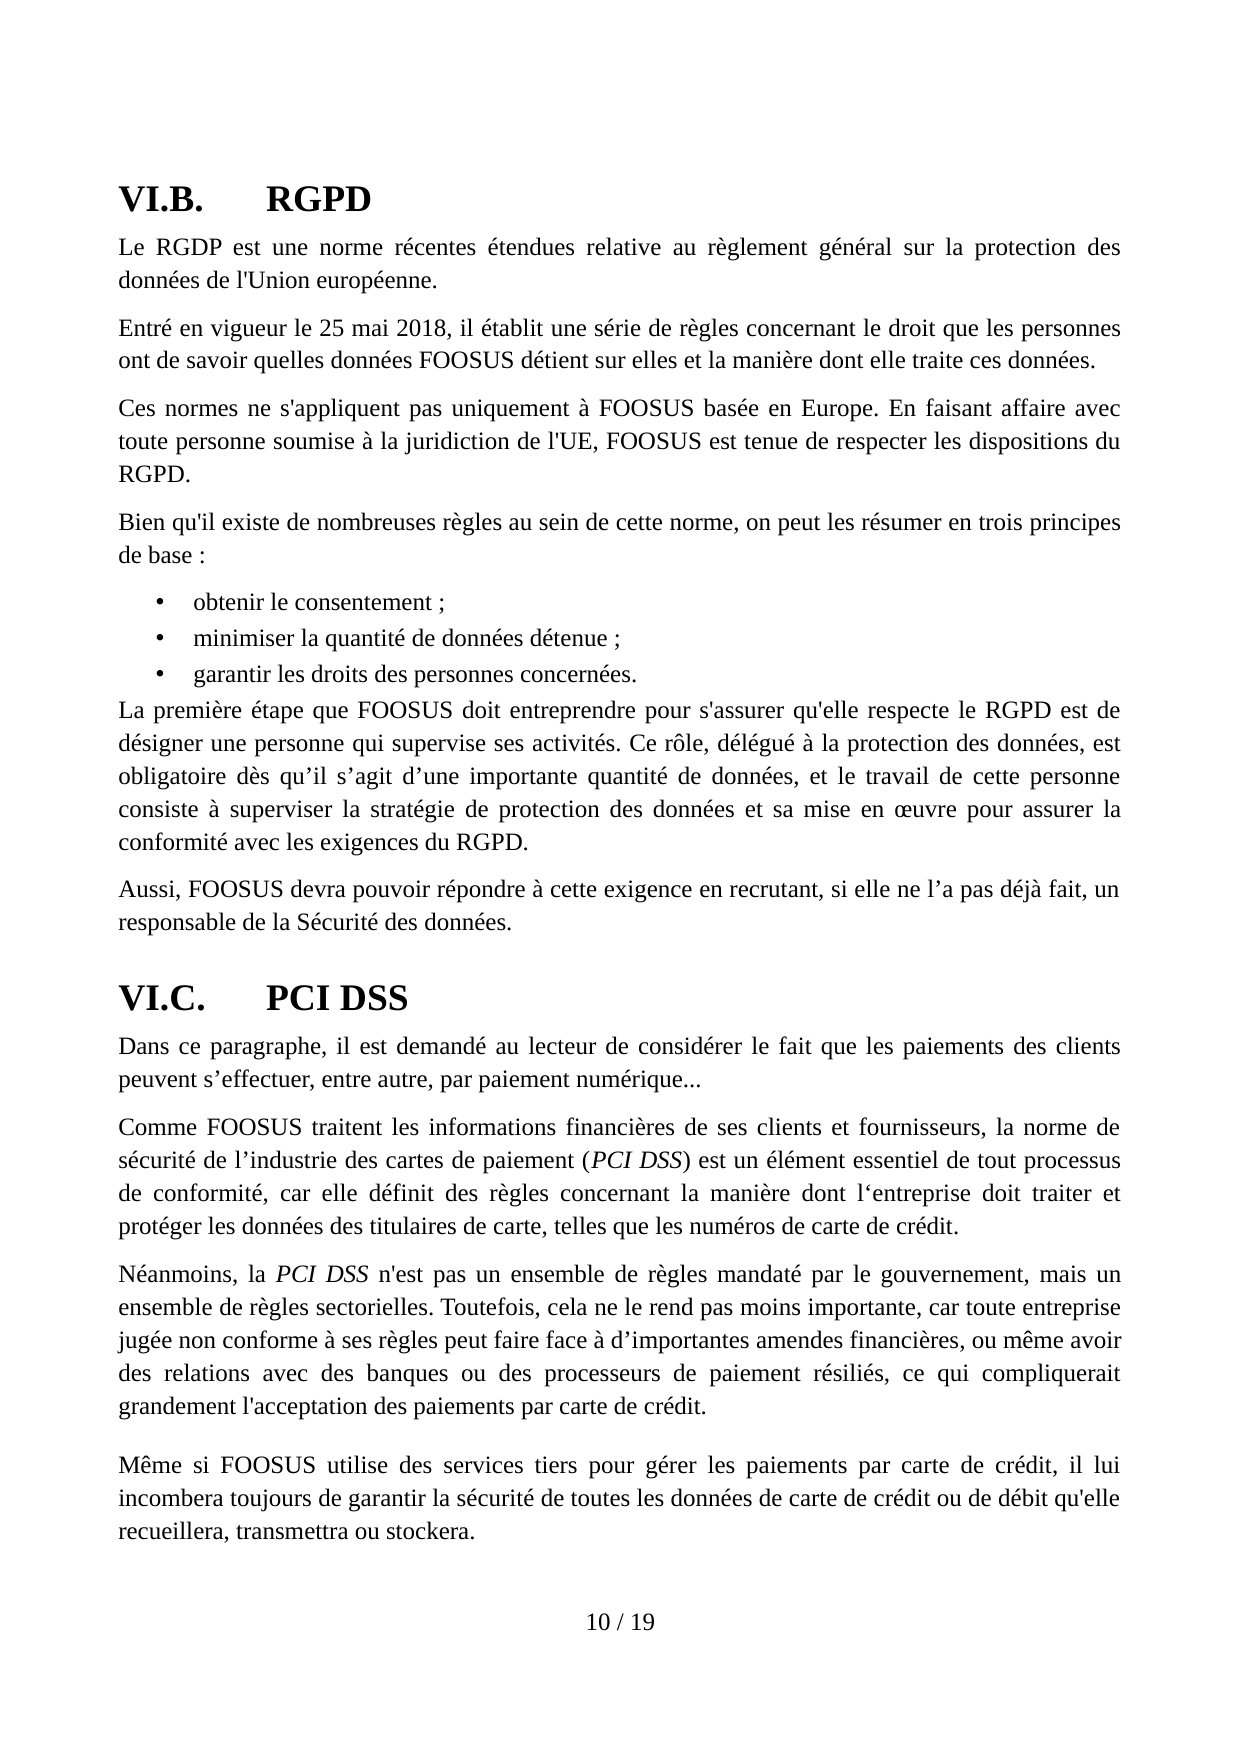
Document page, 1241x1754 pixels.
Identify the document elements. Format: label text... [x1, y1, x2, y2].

list garantir les droits des personnes concernées. [156, 659, 1122, 688]
text Le RGDP est une norme récentes étendues relative au règlement général sur la protection des données de l'Union européenne. [118, 232, 1122, 294]
text Ces normes ne s'appliquent pas uniquement à FOOSUS basée en Europe. En faisant affaire avec toute personne soumise à la juridiction de l'UE, FOOSUS est tenue de respecter les dispositions du RGPD. [118, 393, 1122, 488]
list minimiser la quantité de données détenue ; [156, 623, 1122, 652]
text La première étape que FOOSUS doit entreprendre pour s'assurer qu'elle respecte le RGPD est de désigner une personne qui supervise ses activités. Ce rôle, délégué à la protection des données, est obligatoire dès qu’il s’agit d’une importante quantité de données, et le travail de cette personne consiste à superviser la stratégie de protection des données et sa mise en œuvre pour assurer la conformité avec les exigences du RGPD. [118, 695, 1122, 856]
text Entré en vigueur le 25 mai 2018, il établit une série de règles concernant le droit que les personnes ont de savoir quelles données FOOSUS détient sur elles et la manière dont elle traite ces données. [118, 313, 1122, 374]
text Dans ce paragraphe, il est demandé au lecteur de considérer le fait que les paiements des clients peuvent s’effectuer, entre autre, par paiement numérique... [118, 1031, 1122, 1093]
subtitle PCI DSS [118, 976, 1122, 1019]
list obtenir le consentement ; [156, 587, 1122, 616]
text Bien qu'il existe de nombreuses règles au sein de cette norme, on peut les résumer en trois principes de base : [118, 507, 1122, 569]
text Néanmoins, la PCI DSS n'est pas un ensemble de règles mandaté par le gouvernement, mais un ensemble de règles sectorielles. Toutefois, cela ne le rend pas moins importante, car toute entreprise jugée non conforme à ses règles peut faire face à d’importantes amendes financières, ou même avoir des relations avec des banques ou des processeurs de paiement résiliés, ce qui compliquerait grandement l'acceptation des paiements par carte de crédit. [118, 1259, 1122, 1419]
text Aussi, FOOSUS devra pouvoir répondre à cette exigence en recrutant, si elle ne l’a pas déjà fait, un responsable de la Sécurité des données. [118, 874, 1122, 936]
text Même si FOOSUS utilise des services tiers pour gérer les paiements par carte de crédit, il lui incombera toujours de garantir la sécurité de toutes les données de carte de crédit ou de débit qu'elle recueillera, transmettra ou stockera. [118, 1450, 1122, 1545]
text Comme FOOSUS traitent les informations financières de ses clients et fournisseurs, la norme de sécurité de l’industrie des cartes de paiement (PCI DSS) est un élément essentiel de tout processus de conformité, car elle définit des règles concernant la manière dont l‘entreprise doit traiter et protéger les données des titulaires de carte, telles que les numéros de carte de crédit. [118, 1112, 1122, 1240]
subtitle RGPD [118, 176, 1122, 219]
